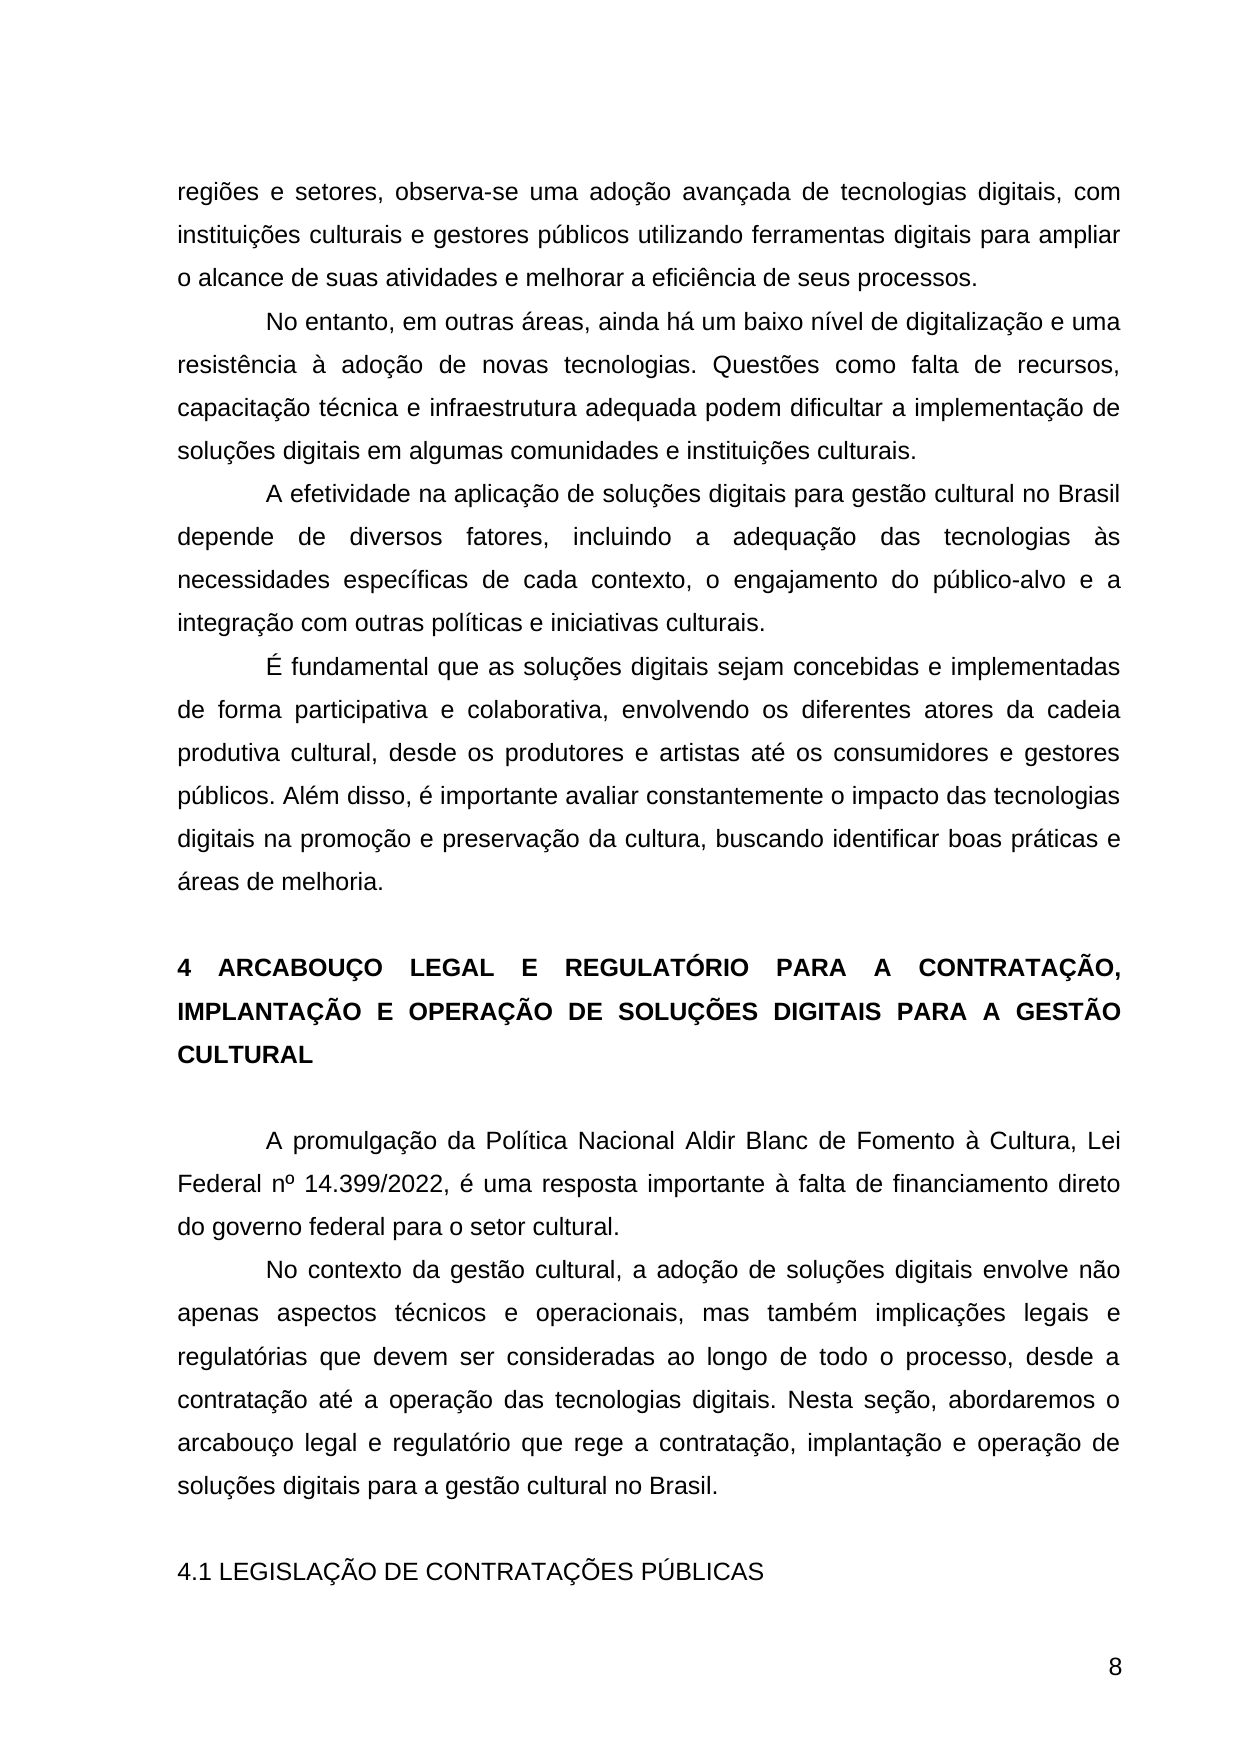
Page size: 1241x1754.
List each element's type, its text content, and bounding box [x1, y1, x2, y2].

text regiões e setores, observa-se uma adoção avançada de tecnologias digitais, com instituições culturais e gestores públicos utilizando ferramentas digitais para ampliar o alcance de suas atividades e melhorar a eficiência de seus processos. [177, 177, 1122, 292]
text É fundamental que as soluções digitais sejam concebidas e implementadas de forma participativa e colaborativa, envolvendo os diferentes atores da cadeia produtiva cultural, desde os produtores e artistas até os consumidores e gestores públicos. Além disso, é importante avaliar constantemente o impacto das tecnologias digitais na promoção e preservação da cultura, buscando identificar boas práticas e áreas de melhoria. [177, 651, 1122, 896]
text No contexto da gestão cultural, a adoção de soluções digitais envolve não apenas aspectos técnicos e operacionais, mas também implicações legais e regulatórias que devem ser consideradas ao longo de todo o processo, desde a contratação até a operação das tecnologias digitais. Nesta seção, abordaremos o arcabouço legal e regulatório que rege a contratação, implantação e operação de soluções digitais para a gestão cultural no Brasil. [177, 1255, 1122, 1499]
subtitle 4 ARCABOUÇO LEGAL E REGULATÓRIO PARA A CONTRATAÇÃO, IMPLANTAÇÃO E OPERAÇÃO DE SOLUÇÕES DIGITAIS PARA A GESTÃO CULTURAL [177, 953, 1122, 1068]
text A promulgação da Política Nacional Aldir Blanc de Fomento à Cultura, Lei Federal nº 14.399/2022, é uma resposta importante à falta de financiamento direto do governo federal para o setor cultural. [177, 1126, 1122, 1241]
text No entanto, em outras áreas, ainda há um baixo nível de digitalização e uma resistência à adoção de novas tecnologias. Questões como falta de recursos, capacitação técnica e infraestrutura adequada podem dificultar a implementação de soluções digitais em algumas comunidades e instituições culturais. [177, 306, 1122, 464]
text A efetividade na aplicação de soluções digitais para gestão cultural no Brasil depende de diversos fatores, incluindo a adequação das tecnologias às necessidades específicas de cada contexto, o engajamento do público-alvo e a integração com outras políticas e iniciativas culturais. [177, 479, 1122, 637]
subtitle 4.1 LEGISLAÇÃO DE CONTRATAÇÕES PÚBLICAS [177, 1557, 1122, 1586]
